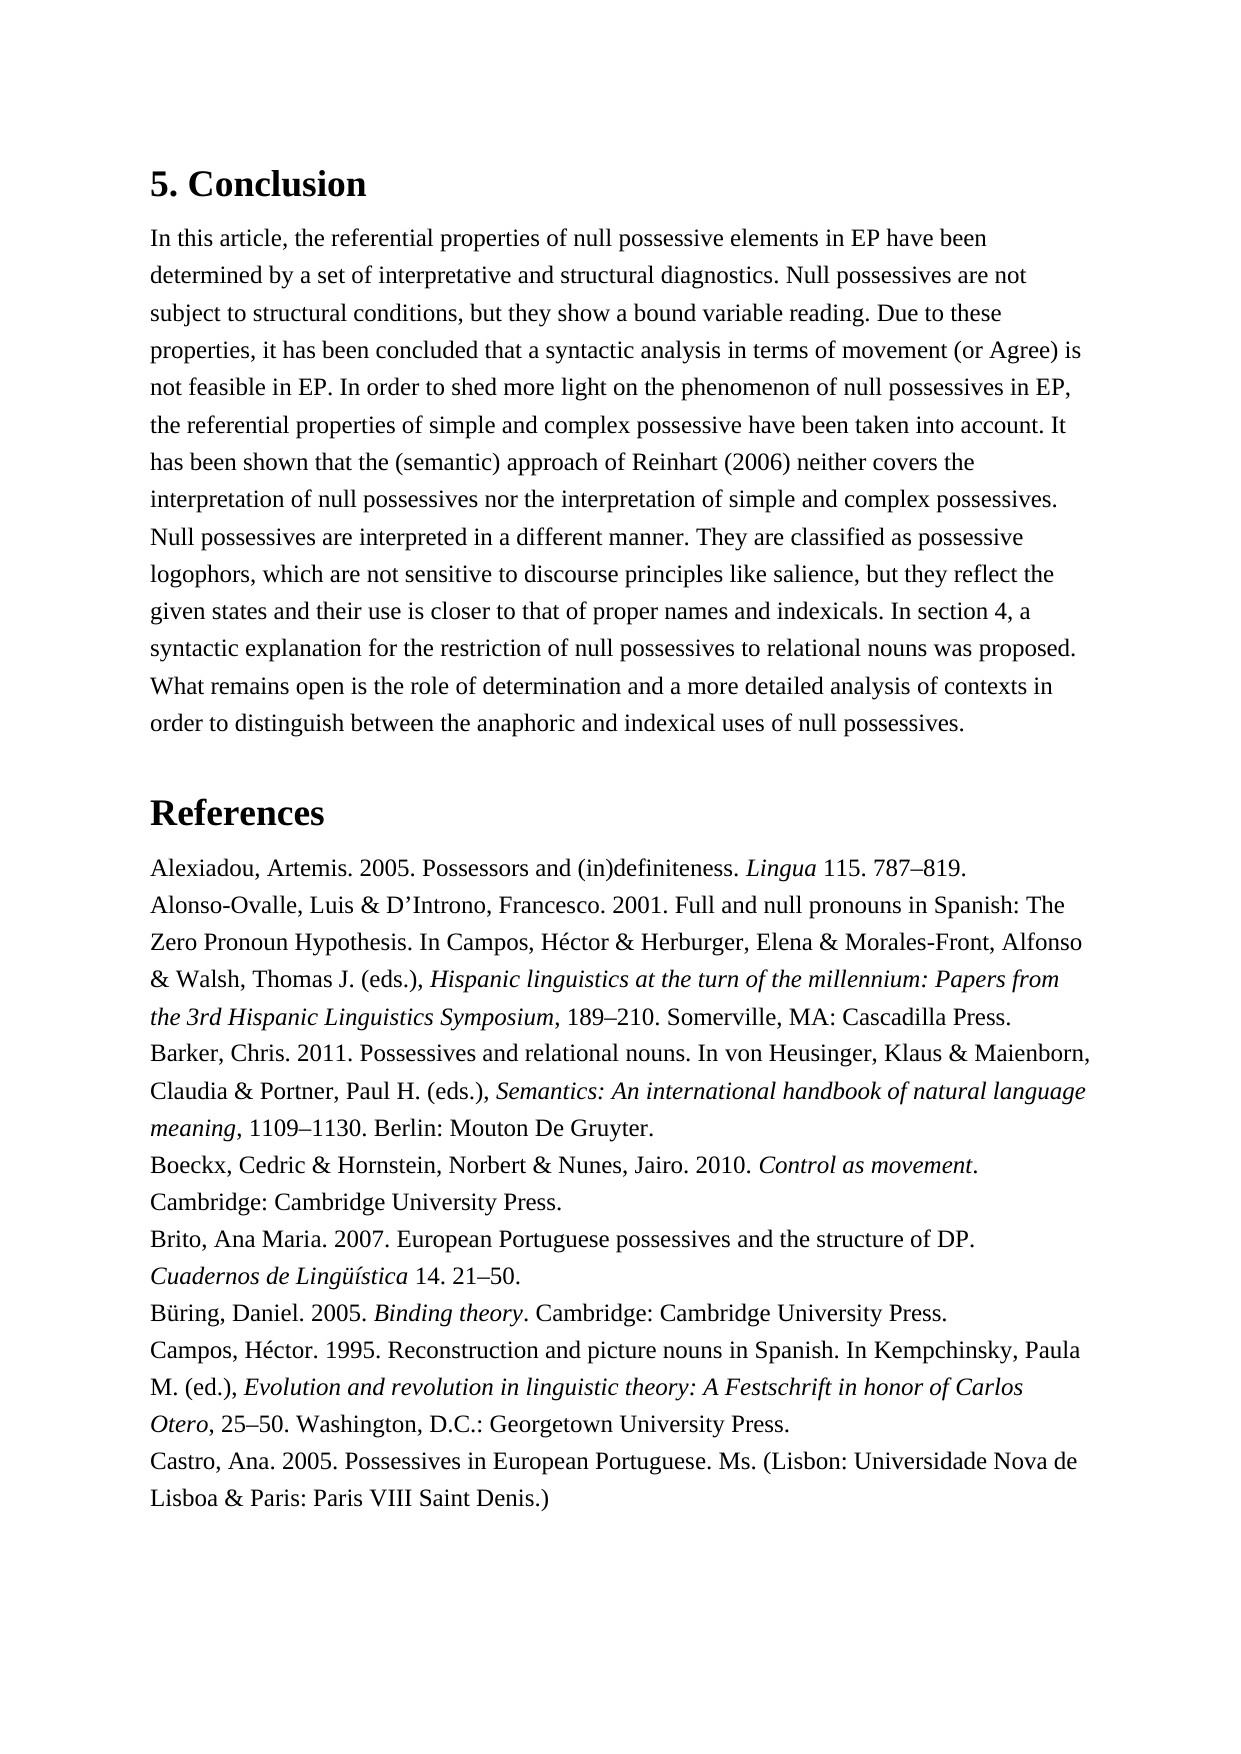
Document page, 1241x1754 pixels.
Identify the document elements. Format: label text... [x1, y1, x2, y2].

list 5. Conclusion [150, 150, 1090, 215]
list References [150, 780, 1090, 845]
text Boeckx, Cedric & Hornstein, Norbert & Nunes, Jairo. 2010. Control as movement. Cambridge: Cambridge University Press. [150, 1148, 1090, 1218]
text Alonso-Ovalle, Luis & D’Introno, Francesco. 2001. Full and null pronouns in Spanish: The Zero Pronoun Hypothesis. In Campos, Héctor & Herburger, Elena & Morales-Front, Alfonso & Walsh, Thomas J. (eds.), Hispanic linguistics at the turn of the millennium: Papers from the 3rd Hispanic Linguistics Symposium, 189–210. Somerville, MA: Cascadilla Press. [150, 888, 1090, 1032]
text Alexiadou, Artemis. 2005. Possessors and (in)definiteness. Lingua 115. 787–819. [150, 851, 1090, 884]
text Castro, Ana. 2005. Possessives in European Portuguese. Ms. (Lisbon: Universidade Nova de Lisboa & Paris: Paris VIII Saint Denis.) [150, 1444, 1090, 1514]
text Campos, Héctor. 1995. Reconstruction and picture nouns in Spanish. In Kempchinsky, Paula M. (ed.), Evolution and revolution in linguistic theory: A Festschrift in honor of Carlos Otero, 25–50. Washington, D.C.: Georgetown University Press. [150, 1333, 1090, 1440]
text Büring, Daniel. 2005. Binding theory. Cambridge: Cambridge University Press. [150, 1296, 1090, 1329]
text Barker, Chris. 2011. Possessives and relational nouns. In von Heusinger, Klaus & Maienborn, Claudia & Portner, Paul H. (eds.), Semantics: An international handbook of natural language meaning, 1109–1130. Berlin: Mouton De Gruyter. [150, 1037, 1090, 1144]
text In this article, the referential properties of null possessive elements in EP have been determined by a set of interpretative and structural diagnostics. Null possessives are not subject to structural conditions, but they show a bound variable reading. Due to these properties, it has been concluded that a syntactic analysis in terms of movement (or Agree) is not feasible in EP. In order to shed more light on the phenomenon of null possessives in EP, the referential properties of simple and complex possessive have been taken into account. It has been shown that the (semantic) approach of Reinhart (2006) neither covers the interpretation of null possessives nor the interpretation of simple and complex possessives. Null possessives are interpreted in a different manner. They are classified as possessive logophors, which are not sensitive to discourse principles like salience, but they reflect the given states and their use is closer to that of proper names and indexicals. In section 4, a syntactic explanation for the restriction of null possessives to relational nouns was proposed. What remains open is the role of determination and a more detailed analysis of contexts in order to distinguish between the anaphoric and indexical uses of null possessives. [150, 221, 1090, 739]
text Brito, Ana Maria. 2007. European Portuguese possessives and the structure of DP. Cuadernos de Lingüística 14. 21–50. [150, 1222, 1090, 1292]
